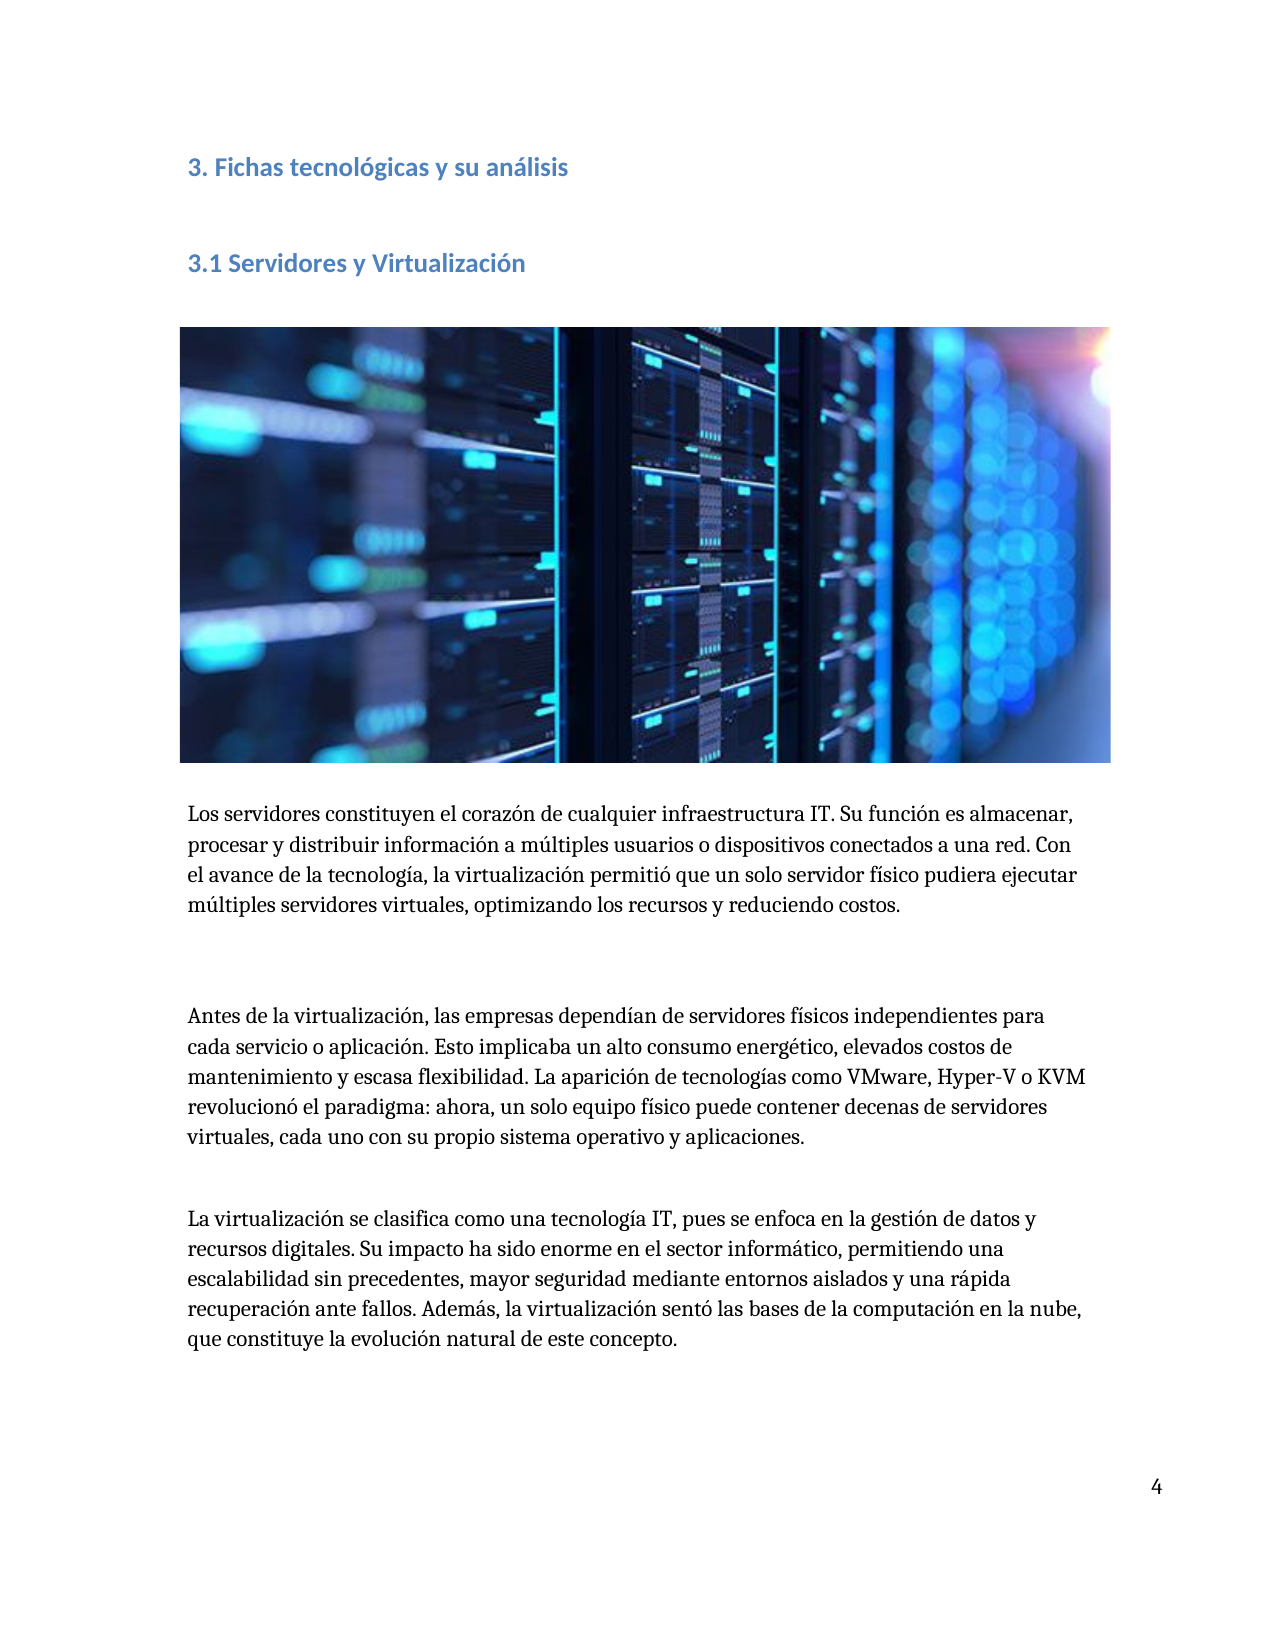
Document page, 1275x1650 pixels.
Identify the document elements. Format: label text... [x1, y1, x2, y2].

text Antes de la virtualización, las empresas dependían de servidores físicos independientes para cada servicio o aplicación. Esto implicaba un alto consumo energético, elevados costos de mantenimiento y escasa flexibilidad. La aparición de tecnologías como VMware, Hyper-V o KVM revolucionó el paradigma: ahora, un solo equipo físico puede contener decenas de servidores virtuales, cada uno con su propio sistema operativo y aplicaciones. [187, 973, 1087, 1181]
picture [179, 327, 1111, 763]
subtitle 3.1 Servidores y Virtualización [187, 247, 1087, 318]
subtitle 3. Fichas tecnológicas y su análisis [187, 150, 1087, 221]
text Los servidores constituyen el corazón de cualquier infraestructura IT. Su función es almacenar, procesar y distribuir información a múltiples usuarios o dispositivos conectados a una red. Con el avance de la tecnología, la virtualización permitió que un solo servidor físico pudiera ejecutar múltiples servidores virtuales, optimizando los recursos y reduciendo costos. [187, 763, 1087, 948]
text La virtualización se clasifica como una tecnología IT, pues se enfoca en la gestión de datos y recursos digitales. Su impacto ha sido enorme en el sector informático, permitiendo una escalabilidad sin precedentes, mayor seguridad mediante entornos aislados y una rápida recuperación ante fallos. Además, la virtualización sentó las bases de la computación en la nube, que constituye la evolución natural de este concepto. [187, 1205, 1087, 1383]
